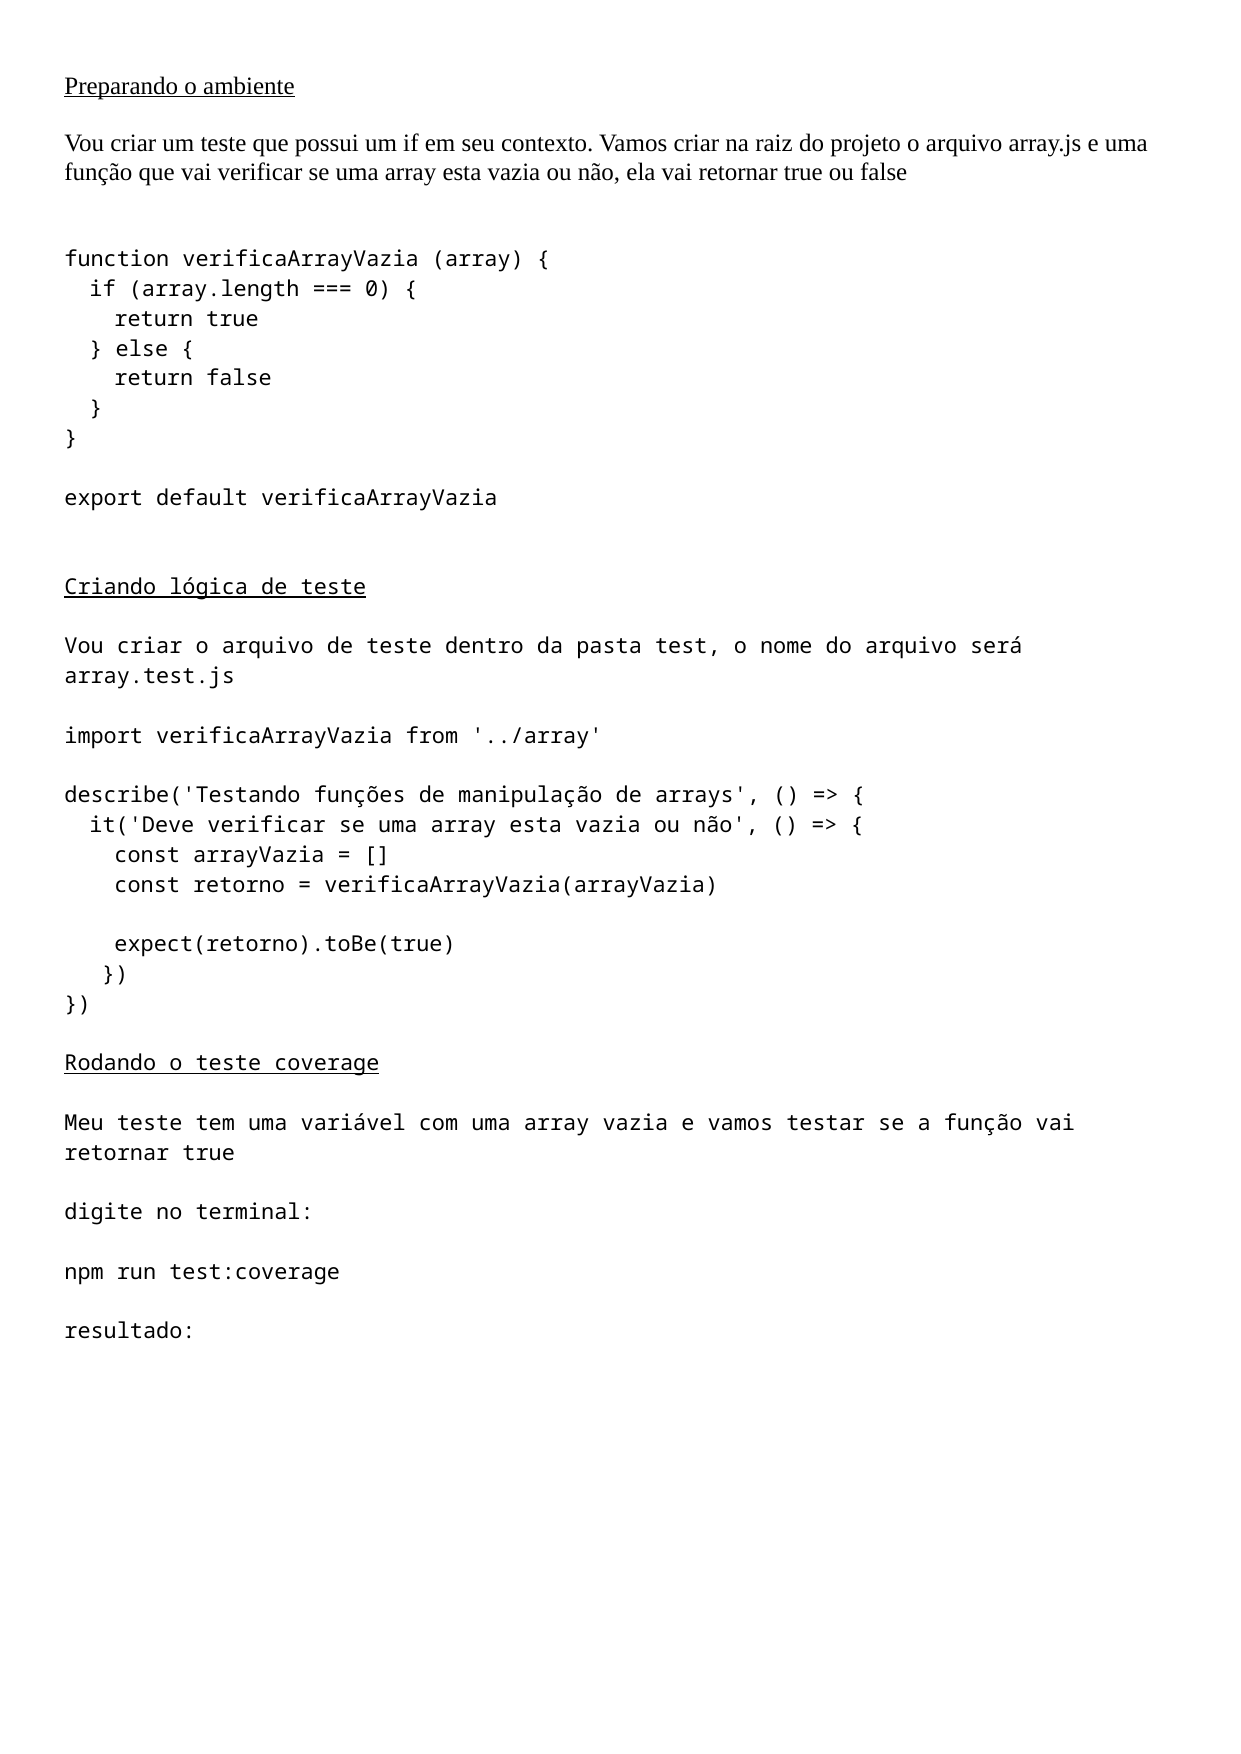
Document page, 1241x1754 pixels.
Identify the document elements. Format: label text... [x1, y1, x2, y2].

text describe('Testando funções de manipulação de arrays', () => { [64, 779, 1174, 809]
text import verificaArrayVazia from '../array' [64, 720, 1174, 749]
text npm run test:coverage [64, 1256, 1174, 1286]
text } else { [64, 333, 1174, 362]
text digite no terminal: [64, 1196, 1174, 1226]
text Criando lógica de teste [64, 571, 1174, 601]
text const retorno = verificaArrayVazia(arrayVazia) [64, 869, 1174, 898]
text return true [64, 303, 1174, 333]
text } [64, 422, 1174, 452]
text Meu teste tem uma variável com uma array vazia e vamos testar se a função vai retornar true [64, 1107, 1174, 1166]
text Vou criar um teste que possui um if em seu contexto. Vamos criar na raiz do projeto o arquivo array.js e uma função que vai verificar se uma array esta vazia ou não, ela vai retornar true ou false [64, 128, 1174, 186]
text function verificaArrayVazia (array) { [64, 243, 1174, 273]
text }) [64, 958, 1174, 988]
text resultado: [64, 1315, 1174, 1345]
text return false [64, 362, 1174, 392]
text } [64, 392, 1174, 422]
text if (array.length === 0) { [64, 273, 1174, 303]
text export default verificaArrayVazia [64, 481, 1174, 511]
text Preparando o ambiente [64, 71, 1174, 99]
text }) [64, 988, 1174, 1017]
text const arrayVazia = [] [64, 839, 1174, 869]
text expect(retorno).toBe(true) [64, 928, 1174, 958]
text Vou criar o arquivo de teste dentro da pasta test, o nome do arquivo será array.test.js [64, 630, 1174, 690]
text Rodando o teste coverage [64, 1047, 1174, 1077]
text it('Deve verificar se uma array esta vazia ou não', () => { [64, 809, 1174, 839]
